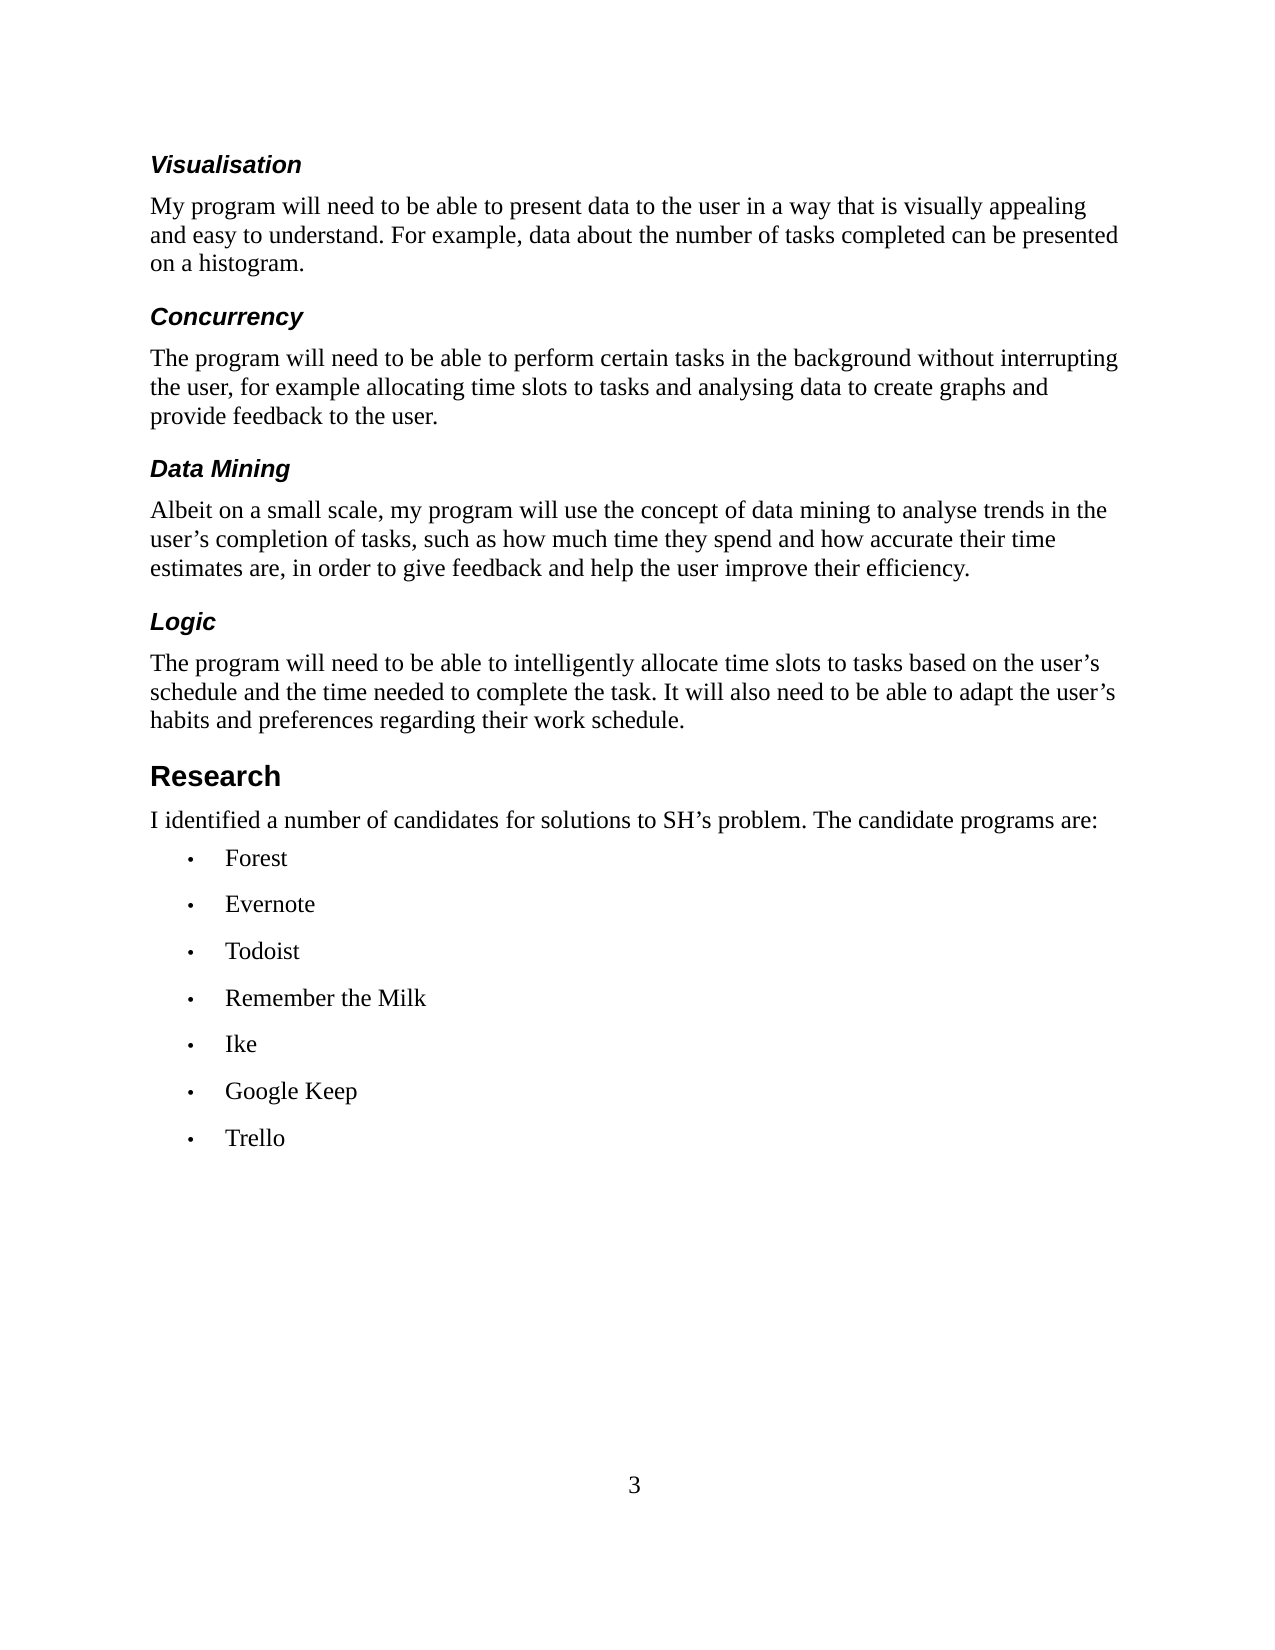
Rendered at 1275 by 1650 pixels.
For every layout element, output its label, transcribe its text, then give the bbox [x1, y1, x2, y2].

subtitle Data Mining [150, 454, 1125, 483]
subtitle Research [150, 759, 1125, 793]
subtitle Visualisation [150, 150, 1125, 178]
list Google Keep [187, 1076, 1125, 1105]
list Remember the Milk [187, 983, 1125, 1012]
list Todoist [187, 936, 1125, 965]
text The program will need to be able to intelligently allocate time slots to tasks based on the user’s schedule and the time needed to complete the task. It will also need to be able to adapt the user’s habits and preferences regarding their work schedule. [150, 648, 1125, 734]
text Albeit on a small scale, my program will use the concept of data mining to analyse trends in the user’s completion of tasks, such as how much time they spend and how accurate their time estimates are, in order to give feedback and help the user improve their efficiency. [150, 496, 1125, 582]
list Ike [187, 1029, 1125, 1058]
subtitle Logic [150, 607, 1125, 635]
list Trello [187, 1123, 1125, 1152]
text I identified a number of candidates for solutions to SH’s problem. The candidate programs are: [150, 805, 1125, 834]
list Evernote [187, 889, 1125, 918]
text My program will need to be able to present data to the user in a way that is visually appealing and easy to understand. For example, data about the number of tasks completed can be presented on a histogram. [150, 191, 1125, 277]
subtitle Concurrency [150, 302, 1125, 331]
text The program will need to be able to perform certain tasks in the background without interrupting the user, for example allocating time slots to tasks and analysing data to create graphs and provide feedback to the user. [150, 343, 1125, 429]
list Forest [187, 843, 1125, 872]
